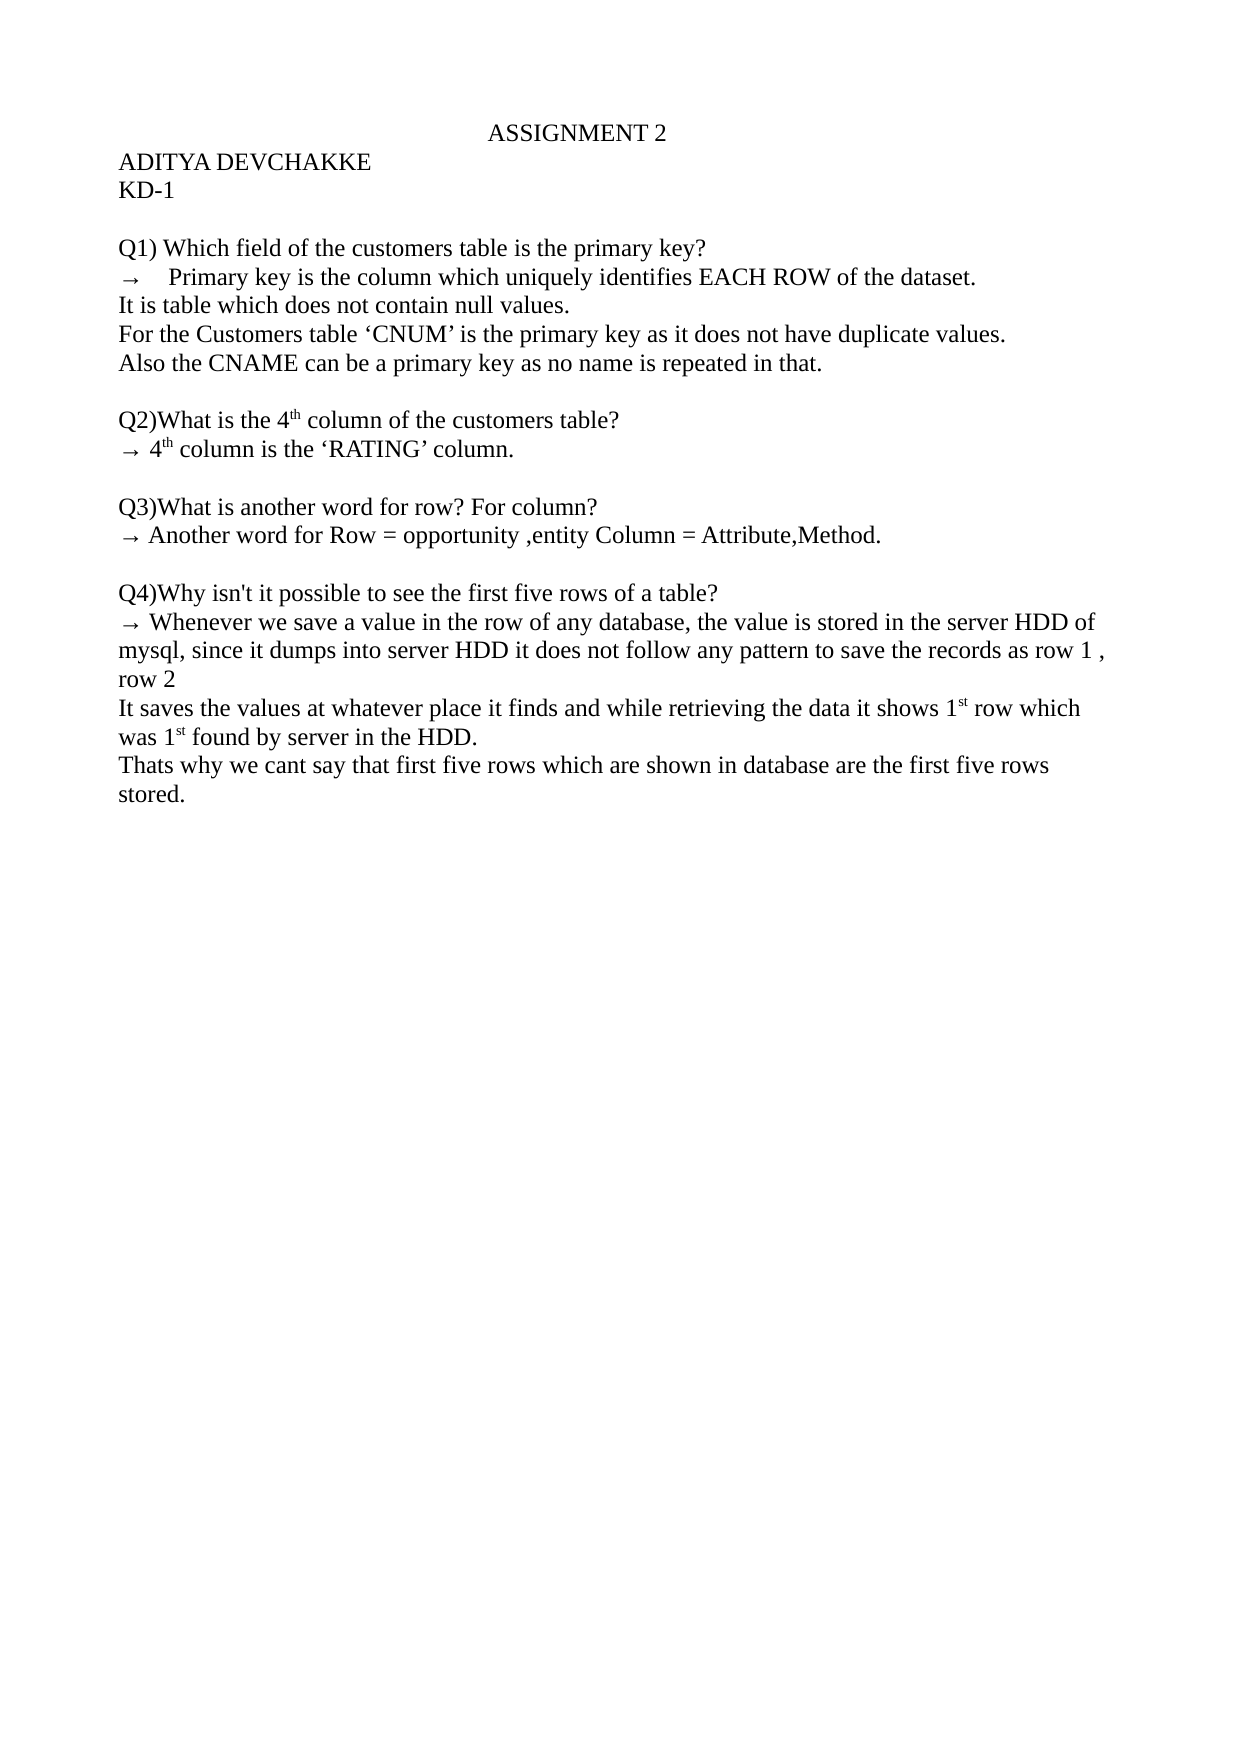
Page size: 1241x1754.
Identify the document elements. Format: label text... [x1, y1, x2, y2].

text Q4)Why isn't it possible to see the first five rows of a table? [118, 578, 1122, 607]
text ASSIGNMENT 2 ADITYA DEVCHAKKE [118, 118, 1122, 176]
text Thats why we cant say that first five rows which are shown in database are the first five rows stored. [118, 751, 1122, 808]
text → Whenever we save a value in the row of any database, the value is stored in the server HDD of mysql, since it dumps into server HDD it does not follow any pattern to save the records as row 1 , row 2 It saves the values at whatever place it finds and while retrieving the data it shows 1st row which was 1st found by server in the HDD. [118, 607, 1122, 751]
text → 4th column is the ‘RATING’ column. [118, 434, 1122, 463]
text Also the CNAME can be a primary key as no name is repeated in that. [118, 348, 1122, 377]
text Q2)What is the 4th column of the customers table? [118, 406, 1122, 434]
text Q3)What is another word for row? For column? [118, 492, 1122, 521]
text It is table which does not contain null values. [118, 291, 1122, 319]
text → Primary key is the column which uniquely identifies EACH ROW of the dataset. [118, 262, 1122, 291]
text → Another word for Row = opportunity ,entity Column = Attribute,Method. [118, 521, 1122, 549]
text Q1) Which field of the customers table is the primary key? [118, 233, 1122, 262]
text KD-1 [118, 176, 1122, 233]
text For the Customers table ‘CNUM’ is the primary key as it does not have duplicate values. [118, 319, 1122, 348]
